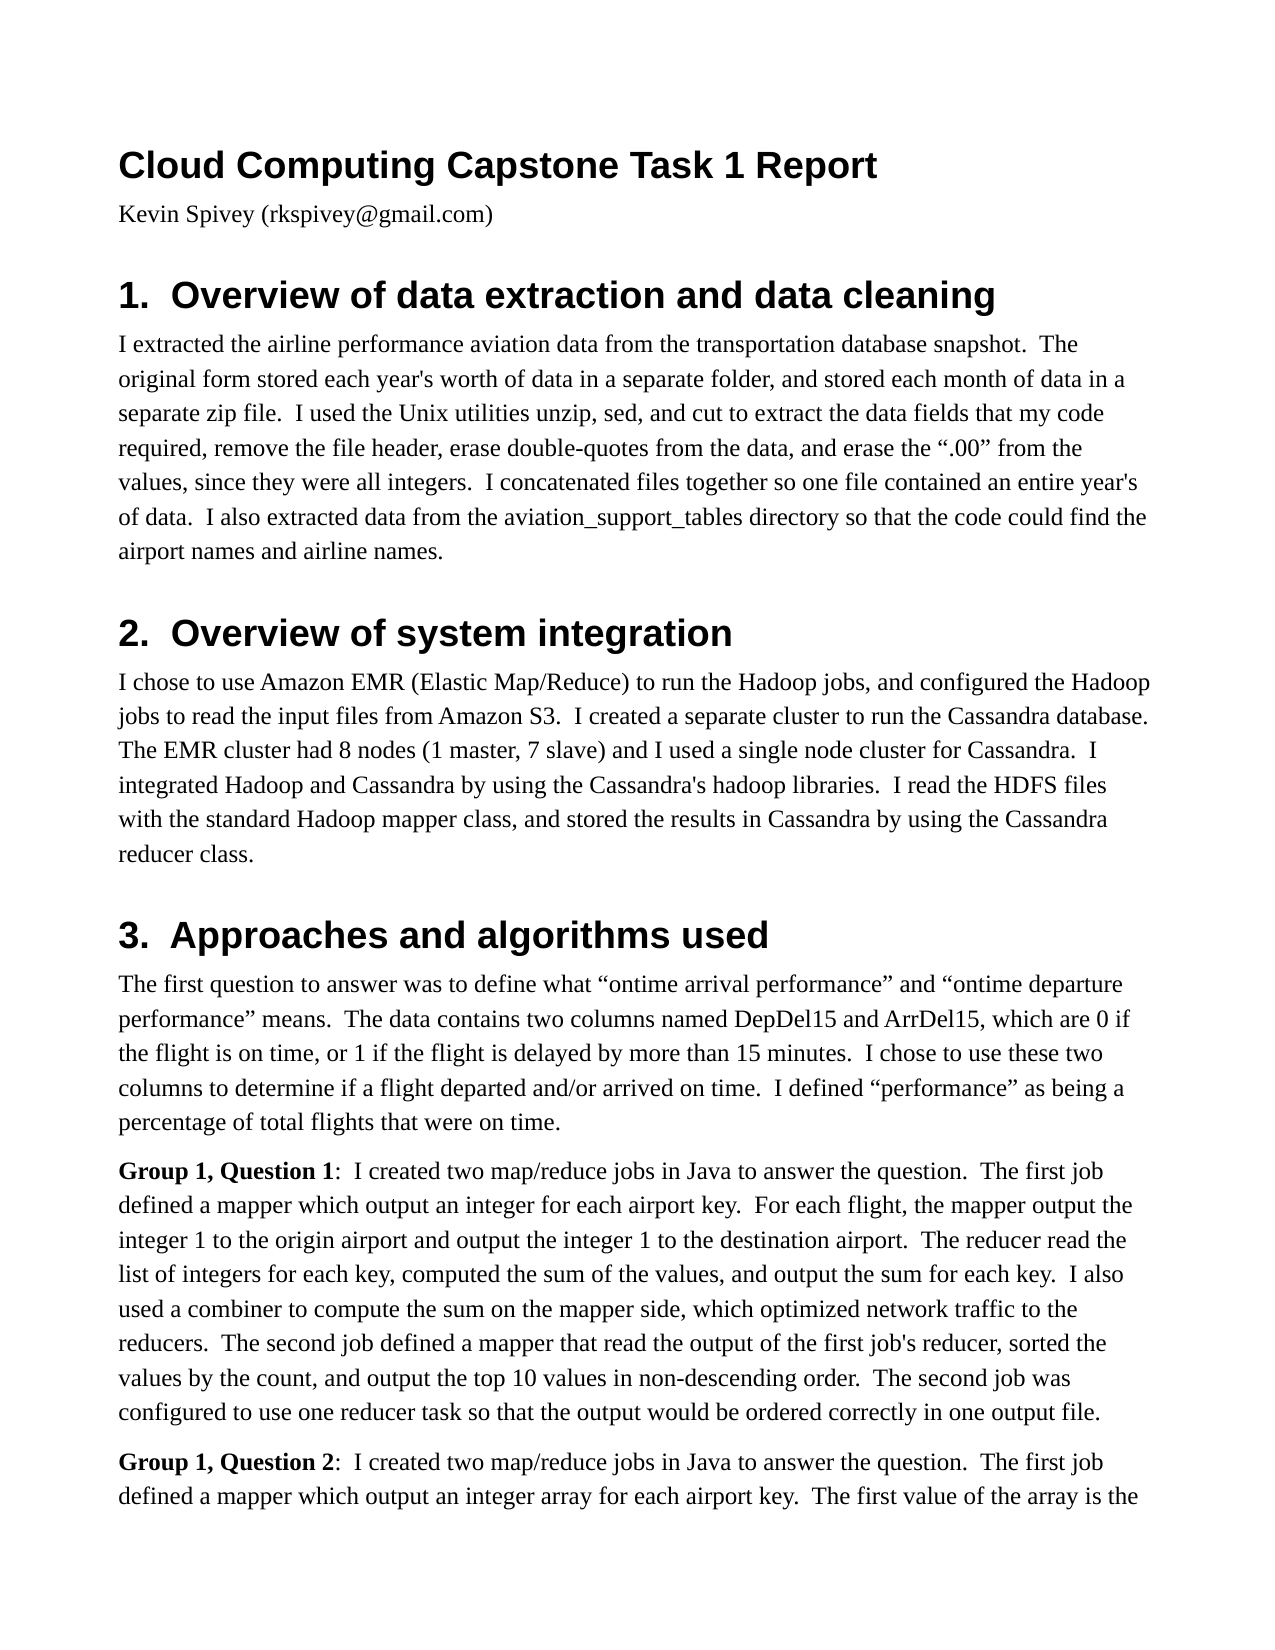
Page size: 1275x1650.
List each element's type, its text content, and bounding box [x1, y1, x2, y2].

text Kevin Spivey (rkspivey@gmail.com) [118, 199, 1157, 228]
text The first question to answer was to define what “ontime arrival performance” and “ontime departure performance” means. The data contains two columns named DepDel15 and ArrDel15, which are 0 if the flight is on time, or 1 if the flight is delayed by more than 15 minutes. I chose to use these two columns to determine if a flight departed and/or arrived on time. I defined “performance” as being a percentage of total flights that were on time. [118, 969, 1157, 1136]
subtitle 2. Overview of system integration [118, 610, 1157, 654]
text Group 1, Question 1: I created two map/reduce jobs in Java to answer the question. The first job defined a mapper which output an integer for each airport key. For each flight, the mapper output the integer 1 to the origin airport and output the integer 1 to the destination airport. The reducer read the list of integers for each key, computed the sum of the values, and output the sum for each key. I also used a combiner to compute the sum on the mapper side, which optimized network traffic to the reducers. The second job defined a mapper that read the output of the first job's reducer, sorted the values by the count, and output the top 10 values in non-descending order. The second job was configured to use one reducer task so that the output would be ordered correctly in one output file. [118, 1156, 1157, 1426]
subtitle 1. Overview of data extraction and data cleaning [118, 273, 1157, 317]
subtitle Cloud Computing Capstone Task 1 Report [118, 143, 1157, 187]
text I extracted the airline performance aviation data from the transportation database snapshot. The original form stored each year's worth of data in a separate folder, and stored each month of data in a separate zip file. I used the Unix utilities unzip, sed, and cut to extract the data fields that my code required, remove the file header, erase double-quotes from the data, and erase the “.00” from the values, since they were all integers. I concatenated files together so one file contained an entire year's of data. I also extracted data from the aviation_support_tables directory so that the code could find the airport names and airline names. [118, 329, 1157, 565]
subtitle 3. Approaches and algorithms used [118, 913, 1157, 957]
text Group 1, Question 2: I created two map/reduce jobs in Java to answer the question. The first job defined a mapper which output an integer array for each airport key. The first value of the array is the [118, 1447, 1157, 1510]
text I chose to use Amazon EMR (Elastic Map/Reduce) to run the Hadoop jobs, and configured the Hadoop jobs to read the input files from Amazon S3. I created a separate cluster to run the Cassandra database. The EMR cluster had 8 nodes (1 master, 7 slave) and I used a single node cluster for Cassandra. I integrated Hadoop and Cassandra by using the Cassandra's hadoop libraries. I read the HDFS files with the standard Hadoop mapper class, and stored the results in Cassandra by using the Cassandra reducer class. [118, 667, 1157, 868]
